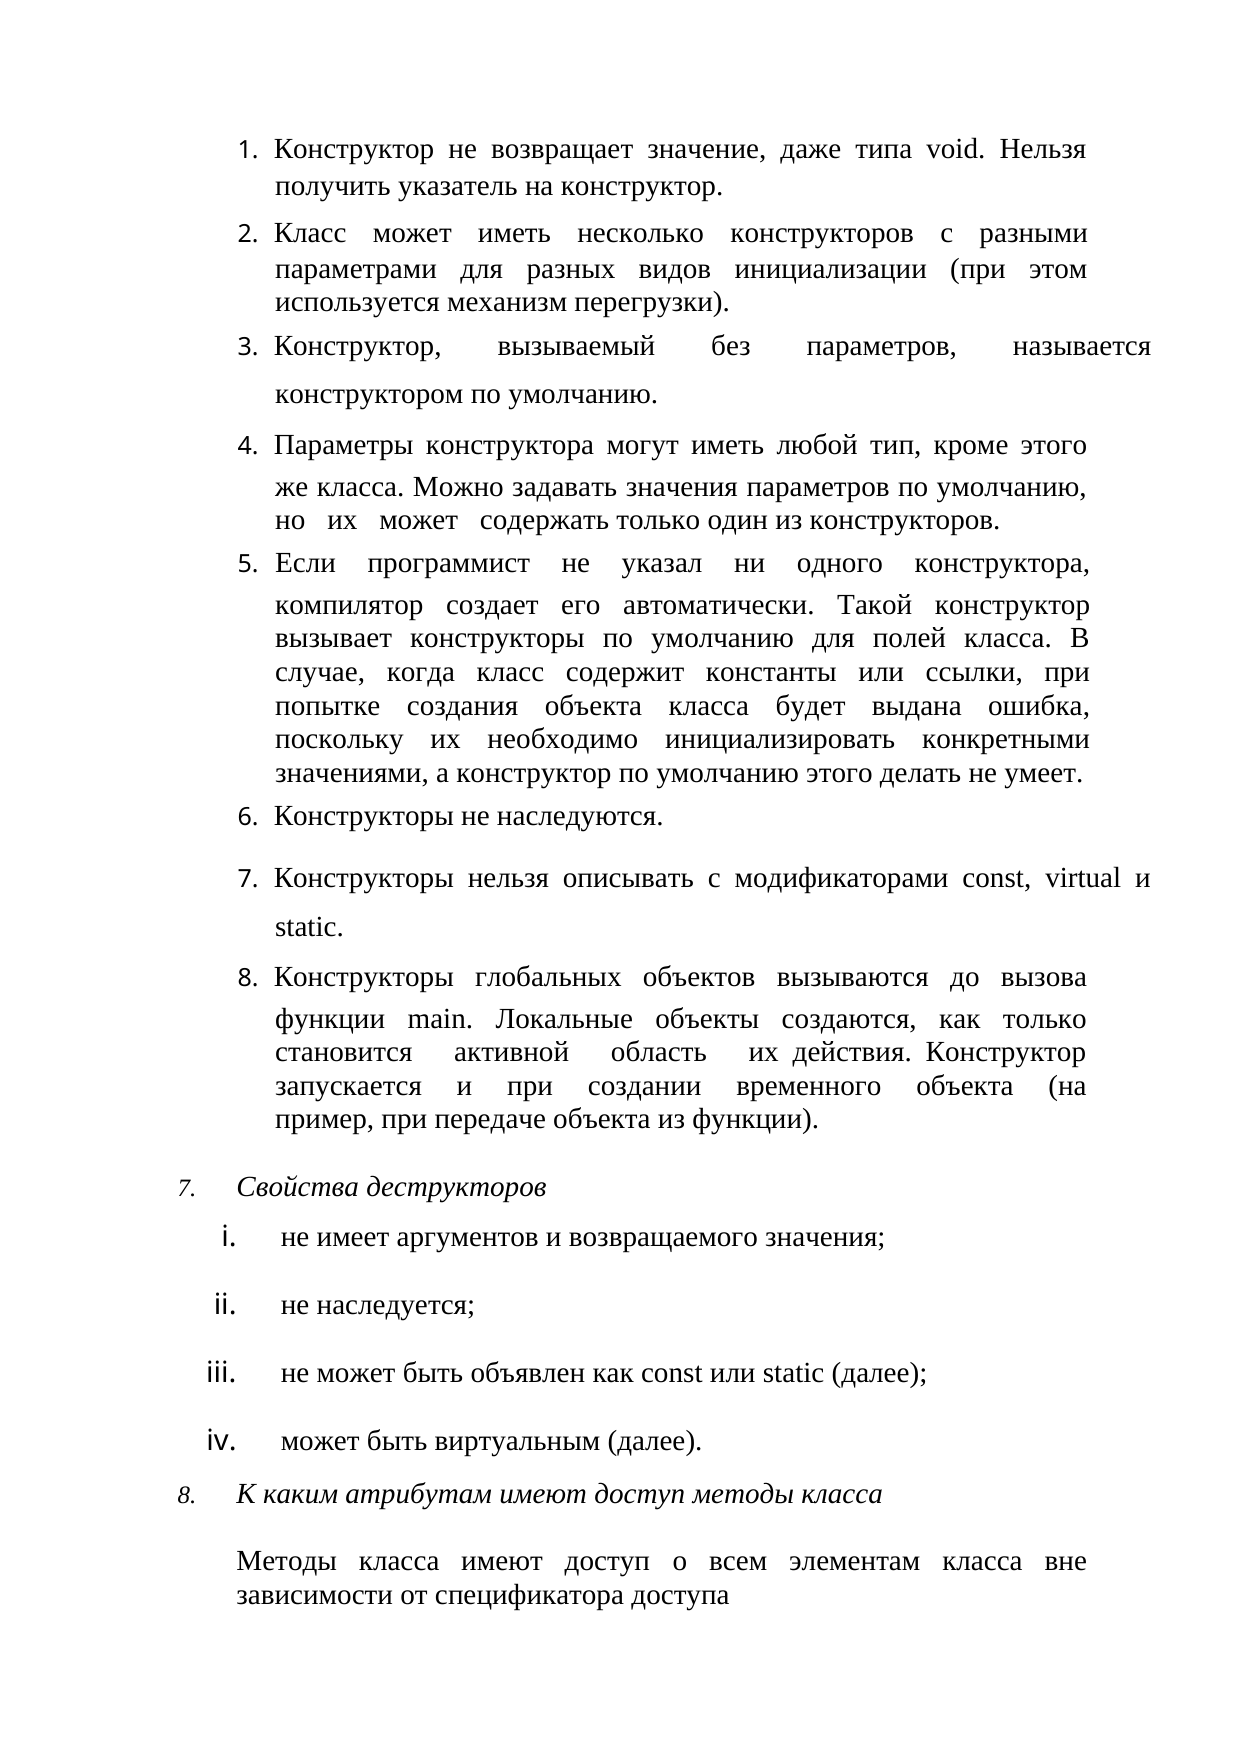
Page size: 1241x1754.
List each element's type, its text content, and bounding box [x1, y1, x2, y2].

list Класс может иметь несколько конструкторов с разными параметрами для разных видов инициализации (при этом используется механизм перегрузки). [237, 202, 1088, 318]
list Конструкторы не наследуются. [237, 788, 1152, 839]
text Методы класса имеют доступ о всем элементам класса вне зависимости от спецификатора доступа [236, 1543, 1087, 1611]
list не наследуется; [236, 1271, 1152, 1331]
list К каким атрибутам имеют доступ методы класса [177, 1476, 1087, 1509]
list Параметры конструктора могут иметь любой тип, кроме этого же класса. Можно задавать значения параметров по умолчанию, но их может содержать только один из конструкторов. [237, 417, 1088, 536]
list Если программист не указал ни одного конструктора, компилятор создает его автоматически. Такой конструктор вызывает конструкторы по умолчанию для полей класса. В случае, когда класс содержит константы или ссылки, при попытке создания объекта класса будет выдана ошибка, поскольку их необходимо инициализировать конкретными значениями, а конструктор по умолчанию этого делать не умеет. [237, 536, 1091, 788]
list может быть виртуальным (далее). [236, 1408, 1152, 1467]
list Свойства деструкторов [177, 1169, 1087, 1203]
list не может быть объявлен как const или static (далее); [236, 1339, 1152, 1399]
list Конструкторы нельзя описывать с модификаторами const, virtual и static. [237, 850, 1152, 942]
list Конструкторы глобальных объектов вызываются до вызова функции main. Локальные объекты создаются, как только становится активной область их действия. Конструктор запускается и при создании временного объекта (на пример, при передаче объекта из функции). [237, 950, 1087, 1135]
list не имеет аргументов и возвращаемого значения; [236, 1203, 1152, 1263]
list Конструктор не возвращает значение, даже типа void. Нельзя получить указатель на конструктор. [237, 118, 1087, 201]
list Конструктор, вызываемый без параметров, называется конструктором по умолчанию. [237, 318, 1152, 410]
